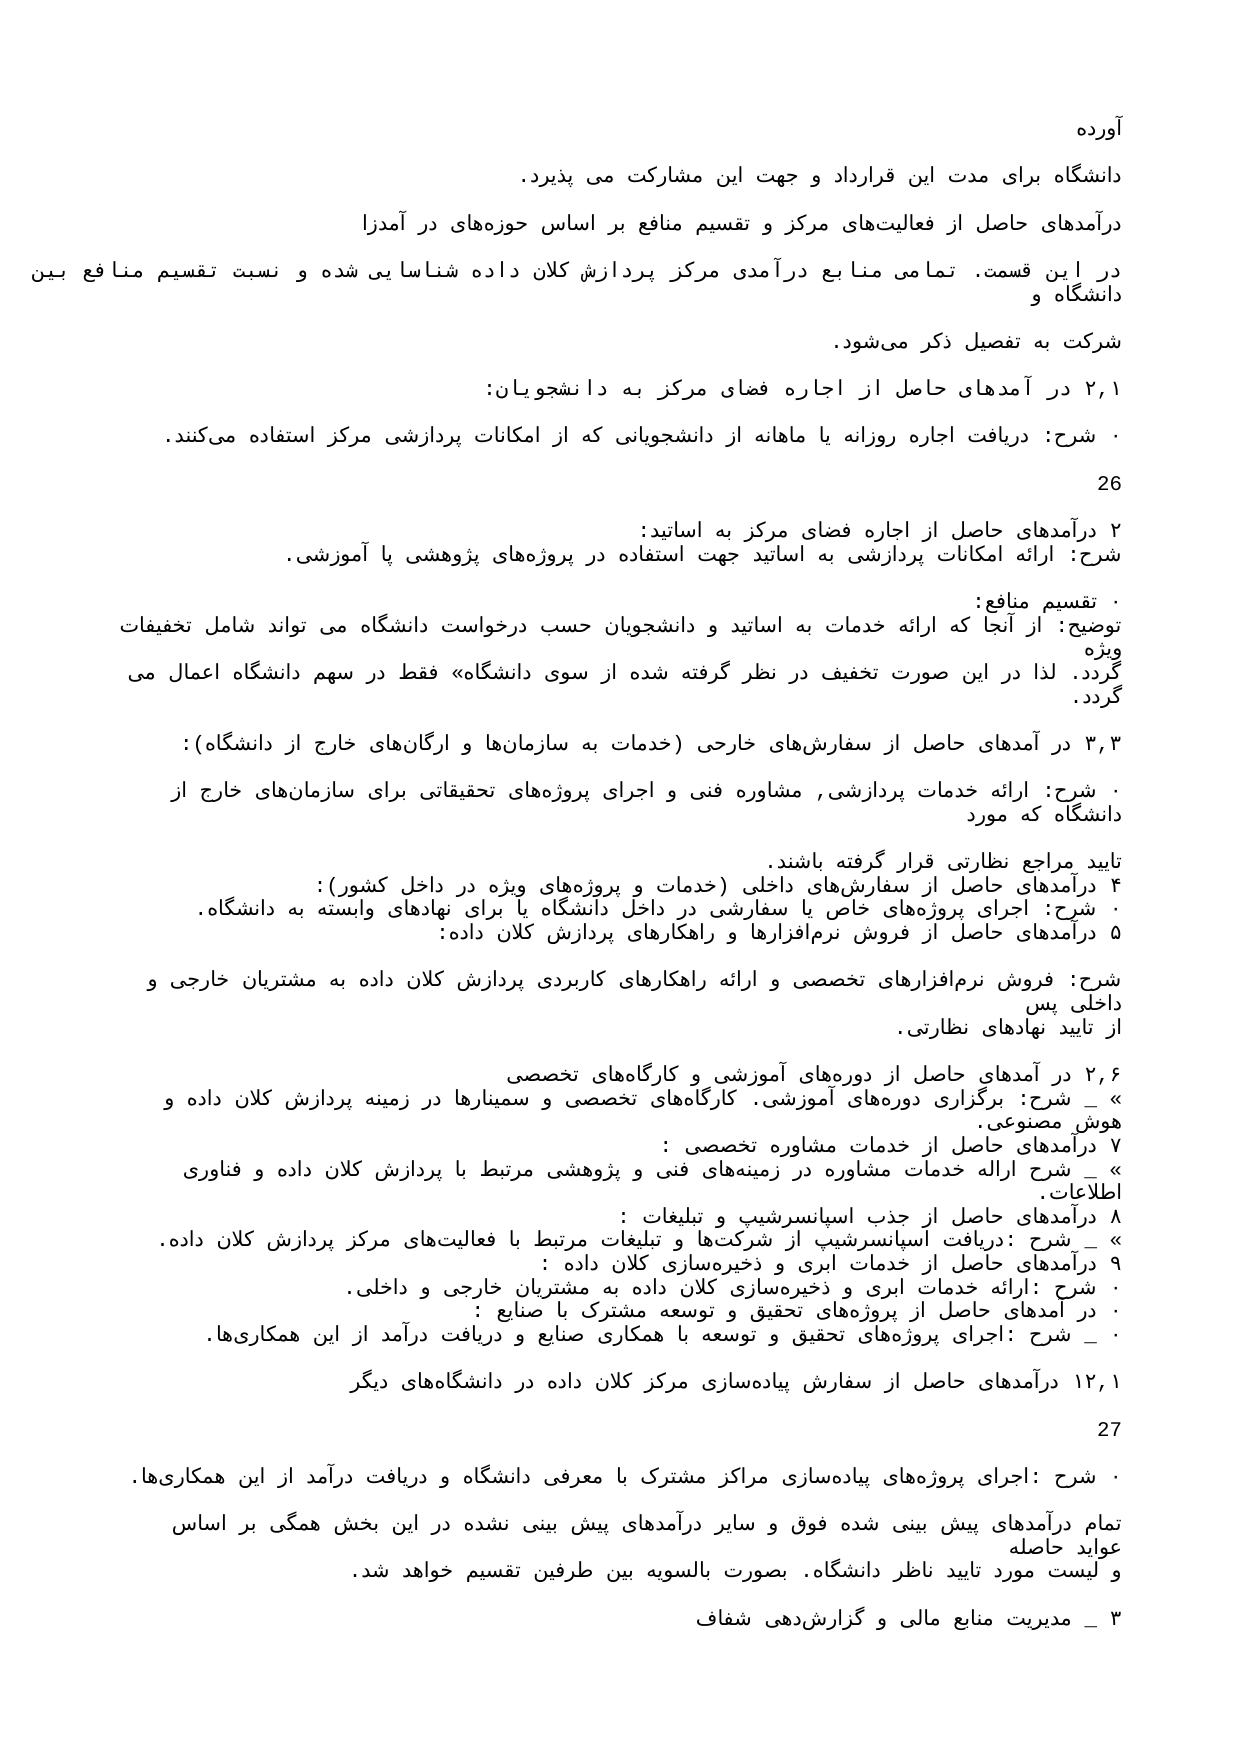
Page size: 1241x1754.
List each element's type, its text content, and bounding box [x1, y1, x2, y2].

text ۰ تقسیم منافع: [118, 591, 1122, 615]
text ۴ درآمدهای حاصل از سفارش‌های داخلی (خدمات و پروژه‌های ویژه در داخل کشور): [118, 875, 1122, 898]
text ۰ شرح: اجرای پروژه‌های خاص يا سفارشی در داخل دانشگاه یا برای نهادهای وابسته به دانشگاه. [118, 898, 1122, 922]
text تایید مراجع نظارتی قرار گرفته باشند. [118, 851, 1122, 875]
text » _ شرح :دریافت اسپانسرشیپ از شرکت‌ها و تبلیغات مرتبط با فعالیت‌های مرکز پردازش کلان داده. [118, 1229, 1122, 1253]
text ۲ درآمدهای حاصل از اجاره فضای مرکز به اساتید: [118, 520, 1122, 544]
text 27 [118, 1419, 1122, 1442]
text از تایید نهادهای نظارتی. [118, 1017, 1122, 1040]
text 26 [118, 473, 1122, 496]
text » _ شرح اراله خدمات مشاوره در زمینه‌های فنی و پژوهشی مرتبط با پردازش کلان داده و فناوری اطلاعات. [118, 1158, 1122, 1206]
text ۳,۳ در آمدهای حاصل از سفارش‌های خارحی (خدمات به سازمان‌ها و ارگان‌های خارج از دانشگاه): [118, 733, 1122, 757]
text ۰ _ شرح :اجرای پروژه‌های تحقیق و توسعه با همکاری صنایع و دریافت درآمد از این همکاری‌ها. [118, 1324, 1122, 1348]
text ۰ شرح: ارائه خدمات پردازشی, مشاوره فنی و اجرای پروژه‌های تحقیقاتی برای سازمان‌های خارج از دانشگاه که مورد [118, 780, 1122, 827]
text تمام درآمدهای پیش بینی شده فوق و سایر درآمدهای پیش بینی نشده در این بخش همگی بر اساس عواید حاصله [118, 1513, 1122, 1561]
text شرکت به تفصیل ذکر می‌شود. [118, 331, 1122, 354]
text گردد. لذا در این صورت تخفیف در نظر گرفته شده از سوی دانشگاه» فقط در سهم دانشگاه اعمال می گردد. [118, 662, 1122, 709]
text ۲,۶ در آمدهای حاصل از دوره‌های آموزشی و کارگاه‌های تخصصی [118, 1064, 1122, 1088]
text ۳ _ مدیریت منابع مالی و گزارش‌دهی شفاف [118, 1608, 1122, 1631]
text در این قسمت. تمامی منابع درآمدی مرکز پردازش کلان داده شناسایی شده و نسبت تقسیم منافع بین دانشگاه و [118, 260, 1122, 307]
text توضیح: از آنجا که ارائه خدمات به اساتید و دانشجویان حسب درخواست دانشگاه می تواند شامل تخفیفات ویژه [118, 615, 1122, 662]
text ۰ شرح :ارائه خدمات ابری و ذخیره‌سازی کلان داده به مشتریان خارجی و داخلی. [118, 1277, 1122, 1300]
text شرح: فروش نرم‌افزارهای تخصصی و ارائه راهکارهای کاربردی پردازش کلان داده به مشتریان خارجی و داخلی پس [118, 969, 1122, 1017]
text ۰ شرح :اجرای پروژه‌های پیاده‌سازی مراکز مشترک با معرفی دانشگاه و دریافت درآمد از این همکاری‌ها. [118, 1466, 1122, 1489]
text ۸ درآمدهای حاصل از جذب اسپانسرشیپ و تبلیغات : [118, 1206, 1122, 1229]
text و لیست مورد تایید ناظر دانشگاه. بصورت بالسویه بین طرفین تقسیم خواهد شد. [118, 1561, 1122, 1584]
text » _ شرح: برگزاری دوره‌های آموزشی. کارگاه‌های تخصصی و سمینارها در زمینه پردازش کلان داده و هوش مصنوعی. [118, 1088, 1122, 1135]
text ارزش خدمات ارائه‌شده توسط دانشگاه به‌عنوان سرمایه دانشگاه در نظر گرفته‌شده و شرکت آن را بعنوان آورده [118, 118, 1122, 142]
text ۰ در آمدهای حاصل از پروژه‌های تحقیق و توسعه مشترک با صنایع : [118, 1300, 1122, 1324]
text ۱۲,۱ درآمدهای حاصل از سفارش پیاده‌سازی مرکز کلان داده در دانشگاه‌های دیگر [118, 1371, 1122, 1395]
text درآمدهای حاصل از فعالیت‌های مرکز و تقسیم منافع بر اساس حوزه‌های در آمدزا [118, 213, 1122, 236]
text ۵ درآمدهای حاصل از فروش نرم‌افزارها و راهکارهای پردازش کلان داده: [118, 922, 1122, 946]
text ‎٩‏ درآمدهای حاصل از خدمات ابری و ذخیره‌سازی کلان داده : [118, 1253, 1122, 1277]
text ۰ شرح: دریافت اجاره روزانه یا ماهانه از دانشجویانی که از امکانات پردازشی مرکز استفاده می‌کنند. [118, 426, 1122, 449]
text دانشگاه برای مدت این قرارداد و جهت این مشارکت می پذیرد. [118, 165, 1122, 189]
text ۷ درآمدهای حاصل از خدمات مشاوره تخصصی : [118, 1135, 1122, 1158]
text شرح: ارائه امکانات پردازشی به اساتید جهت استفاده در پروژه‌های پژوهشی پا آموزشی. [118, 544, 1122, 567]
text ۲,۱ در آمدهای حاصل از اجاره فضای مرکز به دانشجویان: [118, 378, 1122, 402]
